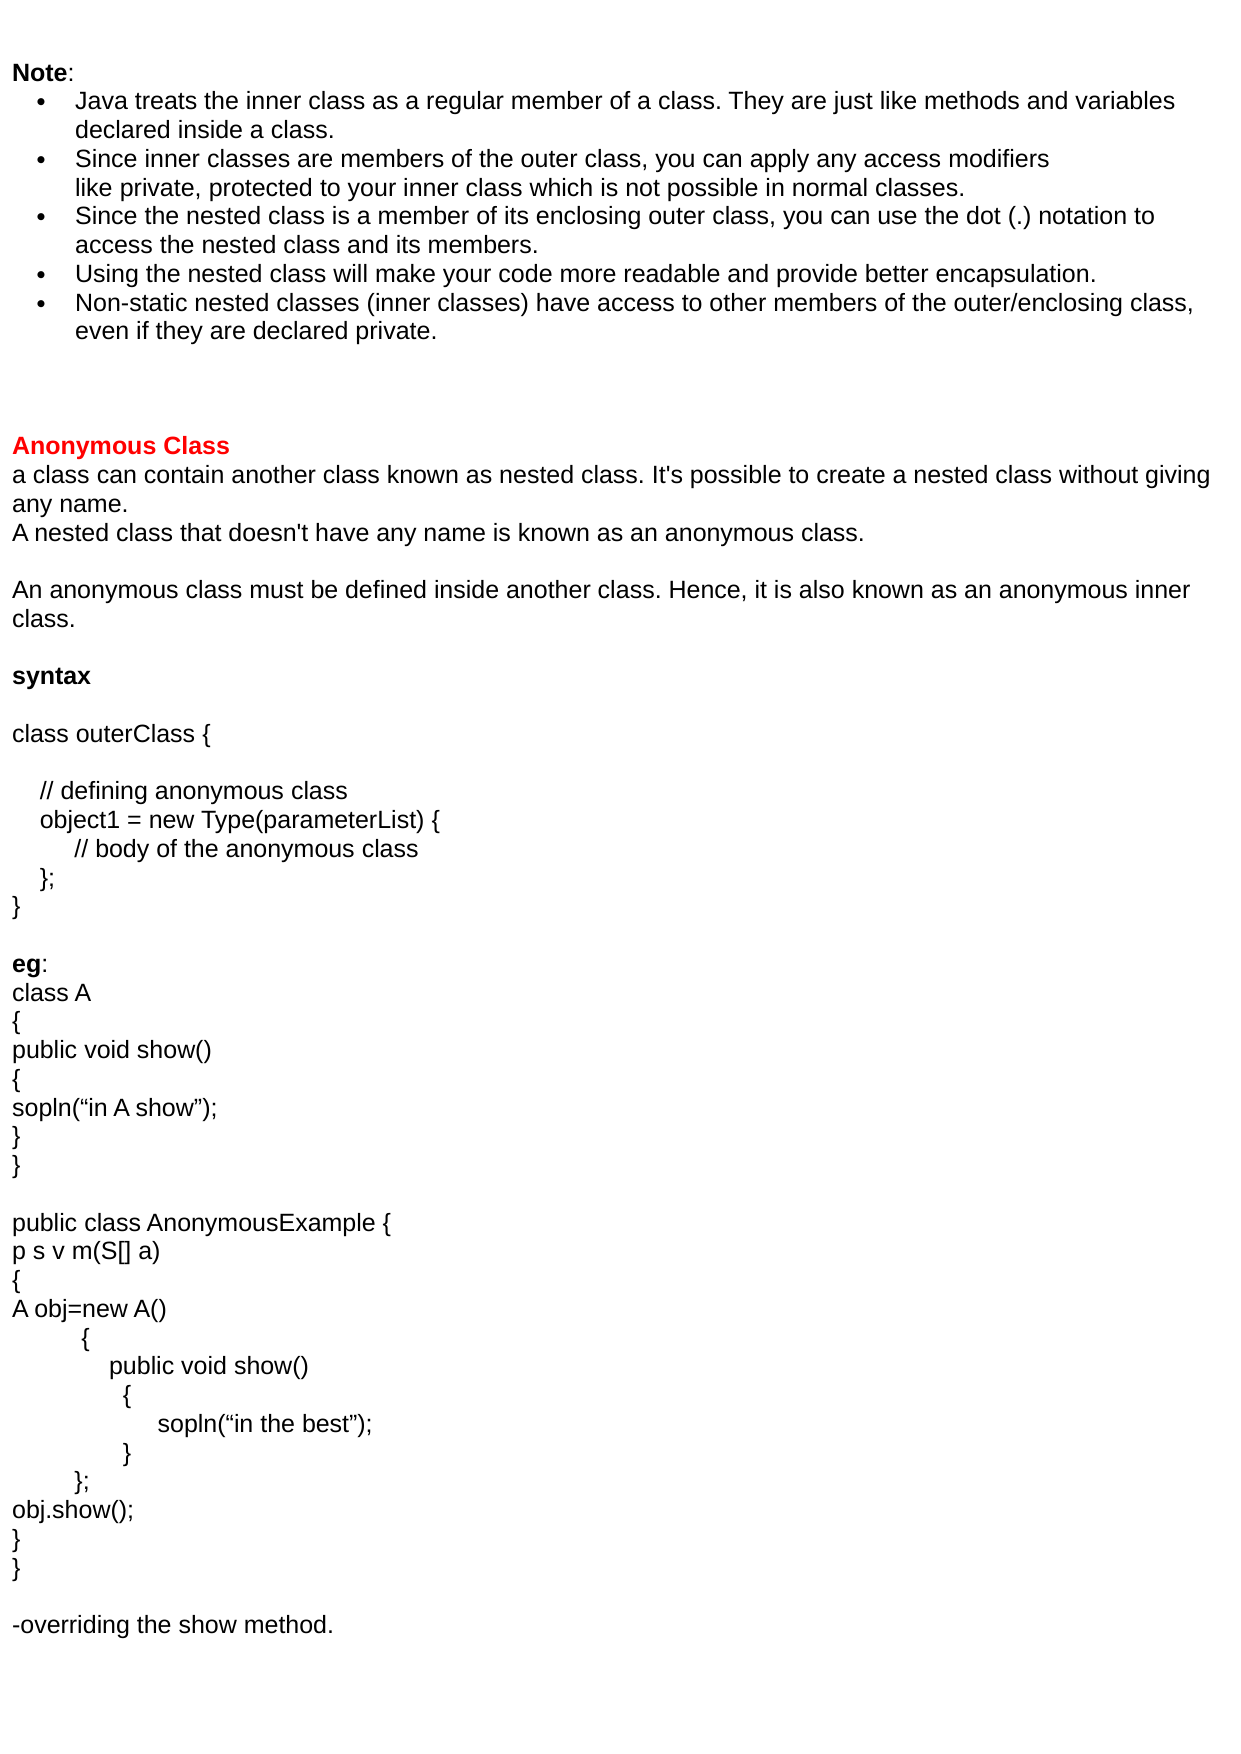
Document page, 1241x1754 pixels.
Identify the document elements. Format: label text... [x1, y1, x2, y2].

text } [12, 1437, 1228, 1466]
text syntax [12, 661, 1228, 690]
text } [12, 1121, 1228, 1150]
text class A [12, 977, 1228, 1006]
text sopln(“in A show”); [12, 1092, 1228, 1121]
text Anonymous Class [12, 431, 1228, 460]
list Since inner classes are members of the outer class, you can apply any access modifiers like private, protected to your inner class which is not possible in normal classes. [37, 144, 1240, 201]
text } [12, 1552, 1228, 1581]
text class outerClass { [12, 719, 1228, 747]
text A obj=new A() [12, 1294, 1228, 1322]
text { [12, 1265, 1228, 1294]
text obj.show(); [12, 1495, 1228, 1524]
text }; [12, 1466, 1228, 1495]
text } [12, 891, 1228, 920]
text An anonymous class must be defined inside another class. Hence, it is also known as an anonymous inner class. [12, 575, 1228, 632]
text public class AnonymousExample { [12, 1207, 1228, 1236]
text } [12, 1524, 1228, 1552]
list Non-static nested classes (inner classes) have access to other members of the outer/enclosing class, even if they are declared private. [37, 287, 1240, 345]
text -overriding the show method. [12, 1610, 1228, 1639]
text object1 = new Type(parameterList) { [12, 805, 1228, 834]
list Since the nested class is a member of its enclosing outer class, you can use the dot (.) notation to access the nested class and its members. [37, 201, 1240, 259]
text // body of the anonymous class [12, 834, 1228, 862]
text // defining anonymous class [12, 776, 1228, 805]
text p s v m(S[] a) [12, 1236, 1228, 1265]
text { [12, 1064, 1228, 1092]
text public void show() [12, 1351, 1228, 1380]
text { [12, 1380, 1228, 1409]
list Java treats the inner class as a regular member of a class. They are just like methods and variables declared inside a class. [37, 86, 1240, 144]
text }; [12, 862, 1228, 891]
text } [12, 1150, 1228, 1179]
text { [12, 1006, 1228, 1035]
list Using the nested class will make your code more readable and provide better encapsulation. [37, 259, 1240, 287]
text { [12, 1322, 1228, 1351]
text Note: [12, 57, 1228, 86]
text a class can contain another class known as nested class. It's possible to create a nested class without giving any name. [12, 460, 1228, 517]
text sopln(“in the best”); [12, 1409, 1228, 1437]
text A nested class that doesn't have any name is known as an anonymous class. [12, 517, 1228, 546]
text eg: [12, 949, 1228, 977]
text public void show() [12, 1035, 1228, 1064]
